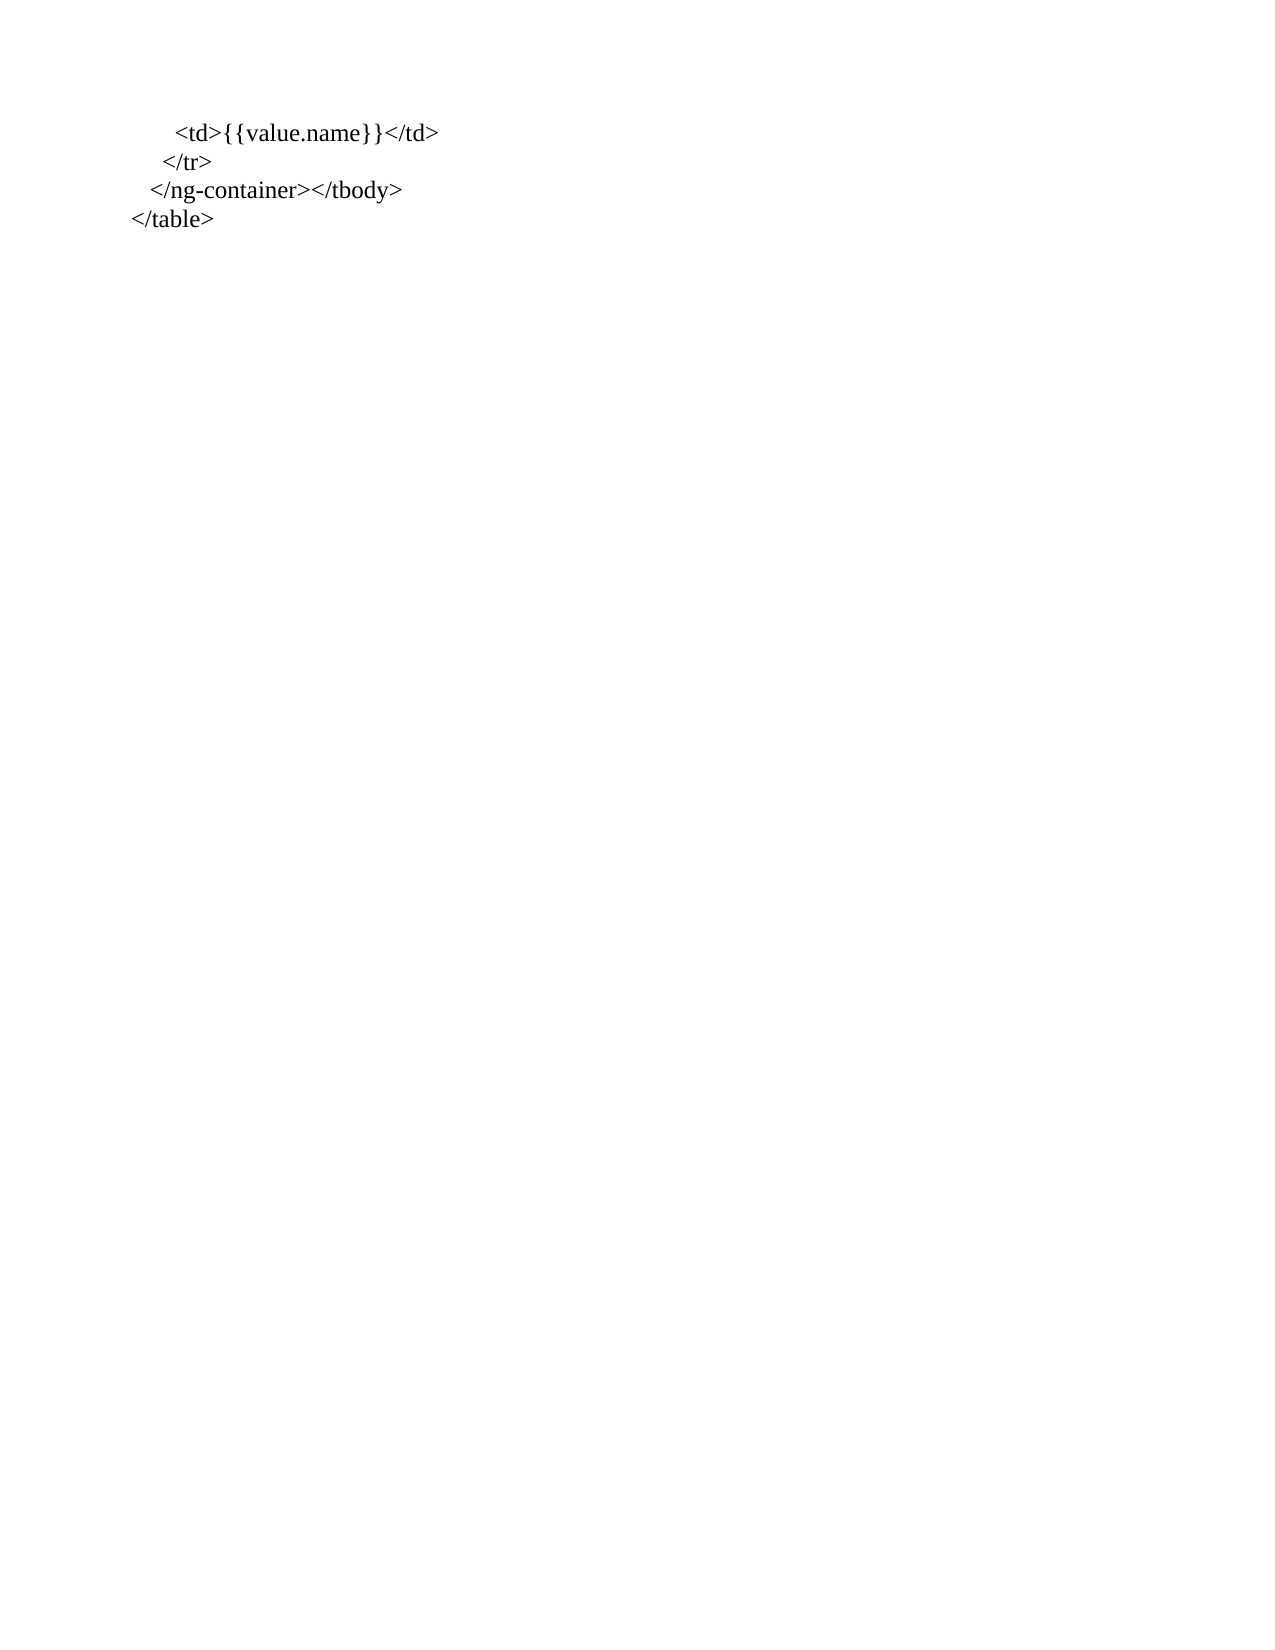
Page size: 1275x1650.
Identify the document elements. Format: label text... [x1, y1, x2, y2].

text <td>{{value.name}}</td> [118, 118, 1157, 147]
text </tr> [118, 147, 1157, 176]
text </table> [118, 204, 1157, 233]
text </ng-container></tbody> [118, 176, 1157, 204]
